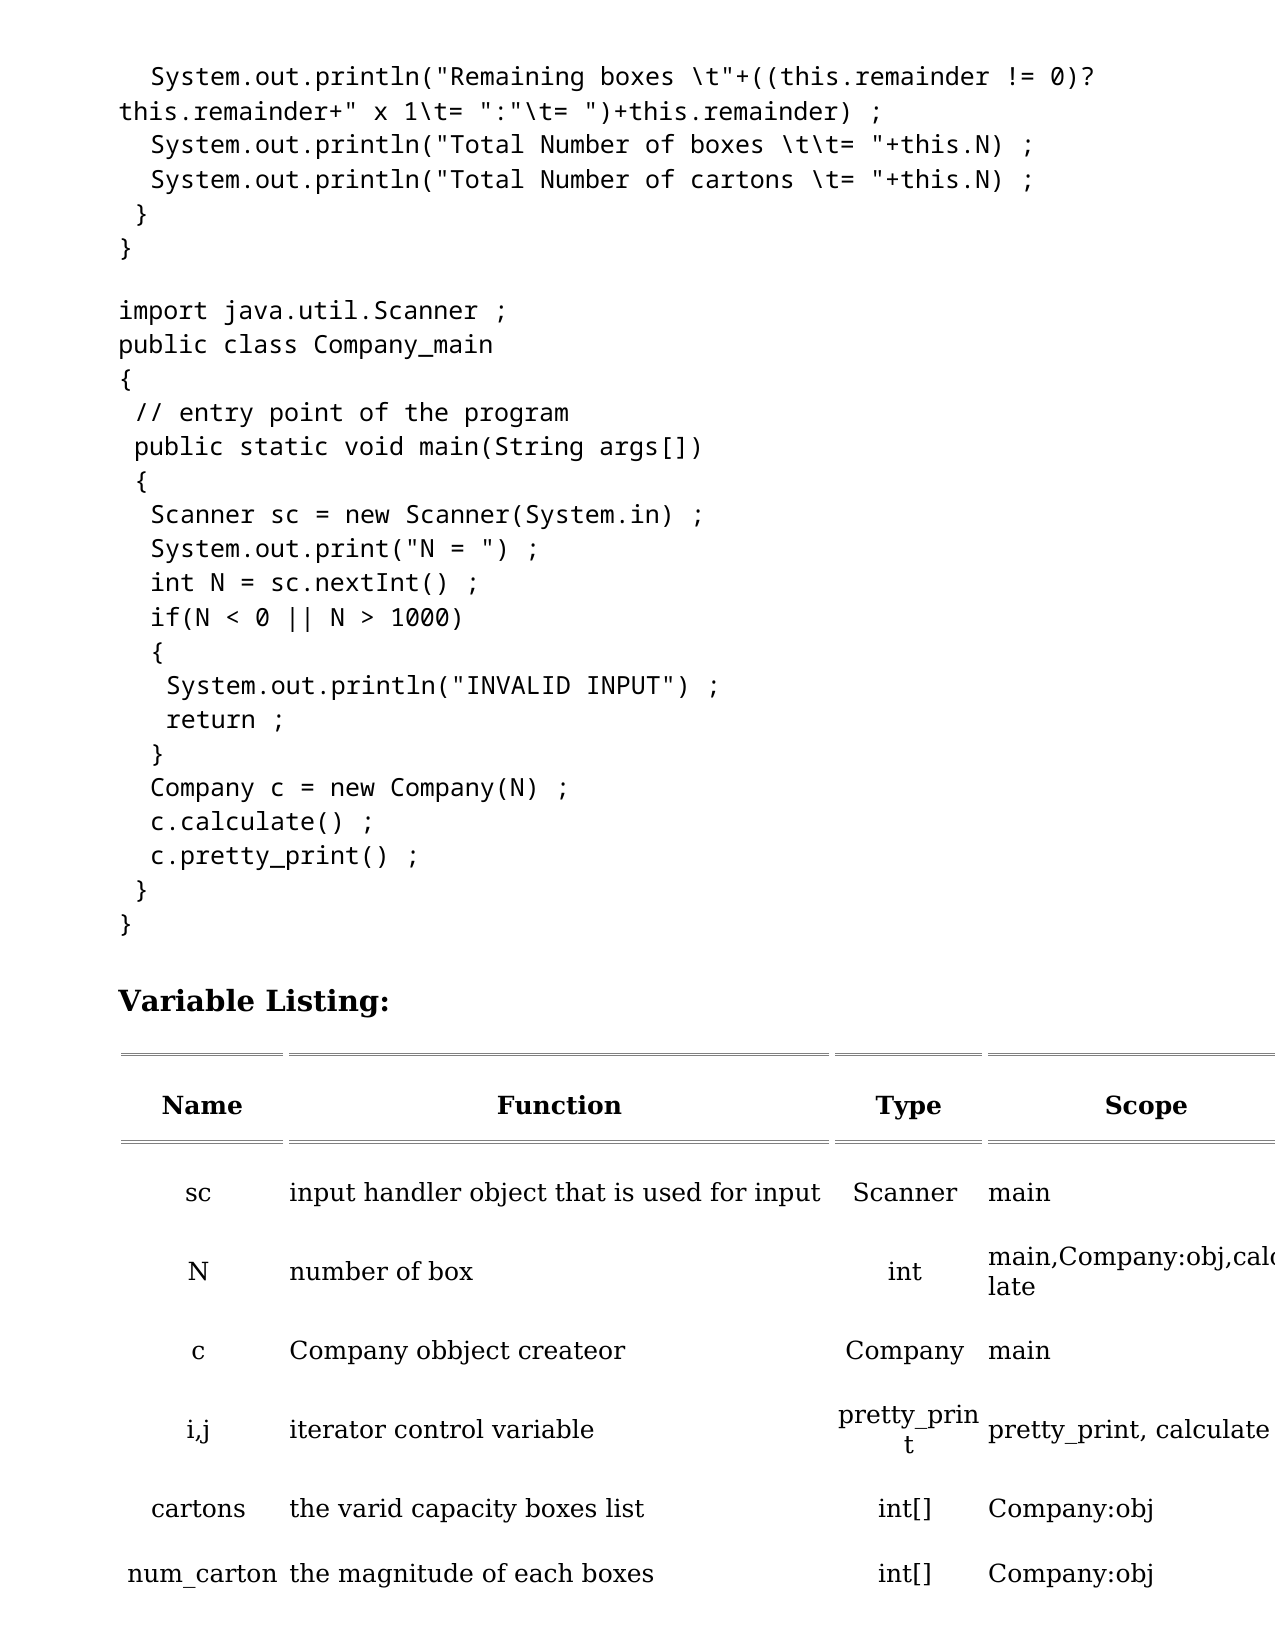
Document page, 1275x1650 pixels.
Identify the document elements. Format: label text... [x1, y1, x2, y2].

table_cell Function [286, 1088, 832, 1123]
table_cell [832, 1123, 985, 1175]
table_cell main [985, 1333, 1275, 1398]
table_cell i,j [118, 1398, 286, 1491]
table_cell Company obbject createor [286, 1333, 832, 1398]
subtitle Variable Listing: [118, 984, 1216, 1018]
table_cell Name [118, 1088, 286, 1123]
table_cell cartons [118, 1491, 286, 1556]
table_cell [118, 1123, 286, 1175]
table_cell the varid capacity boxes list [286, 1491, 832, 1556]
table_cell Company:obj [985, 1556, 1275, 1591]
table_header [985, 1036, 1275, 1088]
table_cell [286, 1123, 832, 1175]
table_cell Company:obj [985, 1491, 1275, 1556]
table_cell c [118, 1333, 286, 1398]
table_header [118, 1036, 286, 1088]
table_cell iterator control variable [286, 1398, 832, 1491]
table_cell sc [118, 1175, 286, 1239]
table_cell int[] [832, 1491, 985, 1556]
table_cell int[] [832, 1556, 985, 1591]
text import java.util.Scanner ; public class Company_main { // entry point of the program public static void main(String args[]) { Scanner sc = new Scanner(System.in) ; System.out.print("N = ") ; int N = sc.nextInt() ; if(N < 0 || N > 1000) { System.out.println("INVALID INPUT") ; return ; } Company c = new Company(N) ; c.calculate() ; c.pretty_print() ; } } [118, 263, 1216, 940]
table_cell main [985, 1175, 1275, 1239]
table_header [286, 1036, 832, 1088]
text System.out.println("Remaining boxes \t"+((this.remainder != 0)?this.remainder+" x 1\t= ":"\t= ")+this.remainder) ; System.out.println("Total Number of boxes \t\t= "+this.N) ; System.out.println("Total Number of cartons \t= "+this.N) ; } } [118, 59, 1216, 263]
table_cell Scope [985, 1088, 1275, 1123]
table_cell [985, 1123, 1275, 1175]
table_cell main,Company:obj,calculate [985, 1240, 1275, 1333]
table_cell num_carton [118, 1556, 286, 1591]
table_cell pretty_print [832, 1398, 985, 1491]
table_cell pretty_print, calculate [985, 1398, 1275, 1491]
table_cell input handler object that is used for input [286, 1175, 832, 1239]
table_cell Type [832, 1088, 985, 1123]
table_cell number of box [286, 1240, 832, 1333]
table_cell N [118, 1240, 286, 1333]
table_cell Scanner [832, 1175, 985, 1239]
table_header [832, 1036, 985, 1088]
table_cell Company [832, 1333, 985, 1398]
table_cell the magnitude of each boxes [286, 1556, 832, 1591]
table_cell int [832, 1240, 985, 1333]
